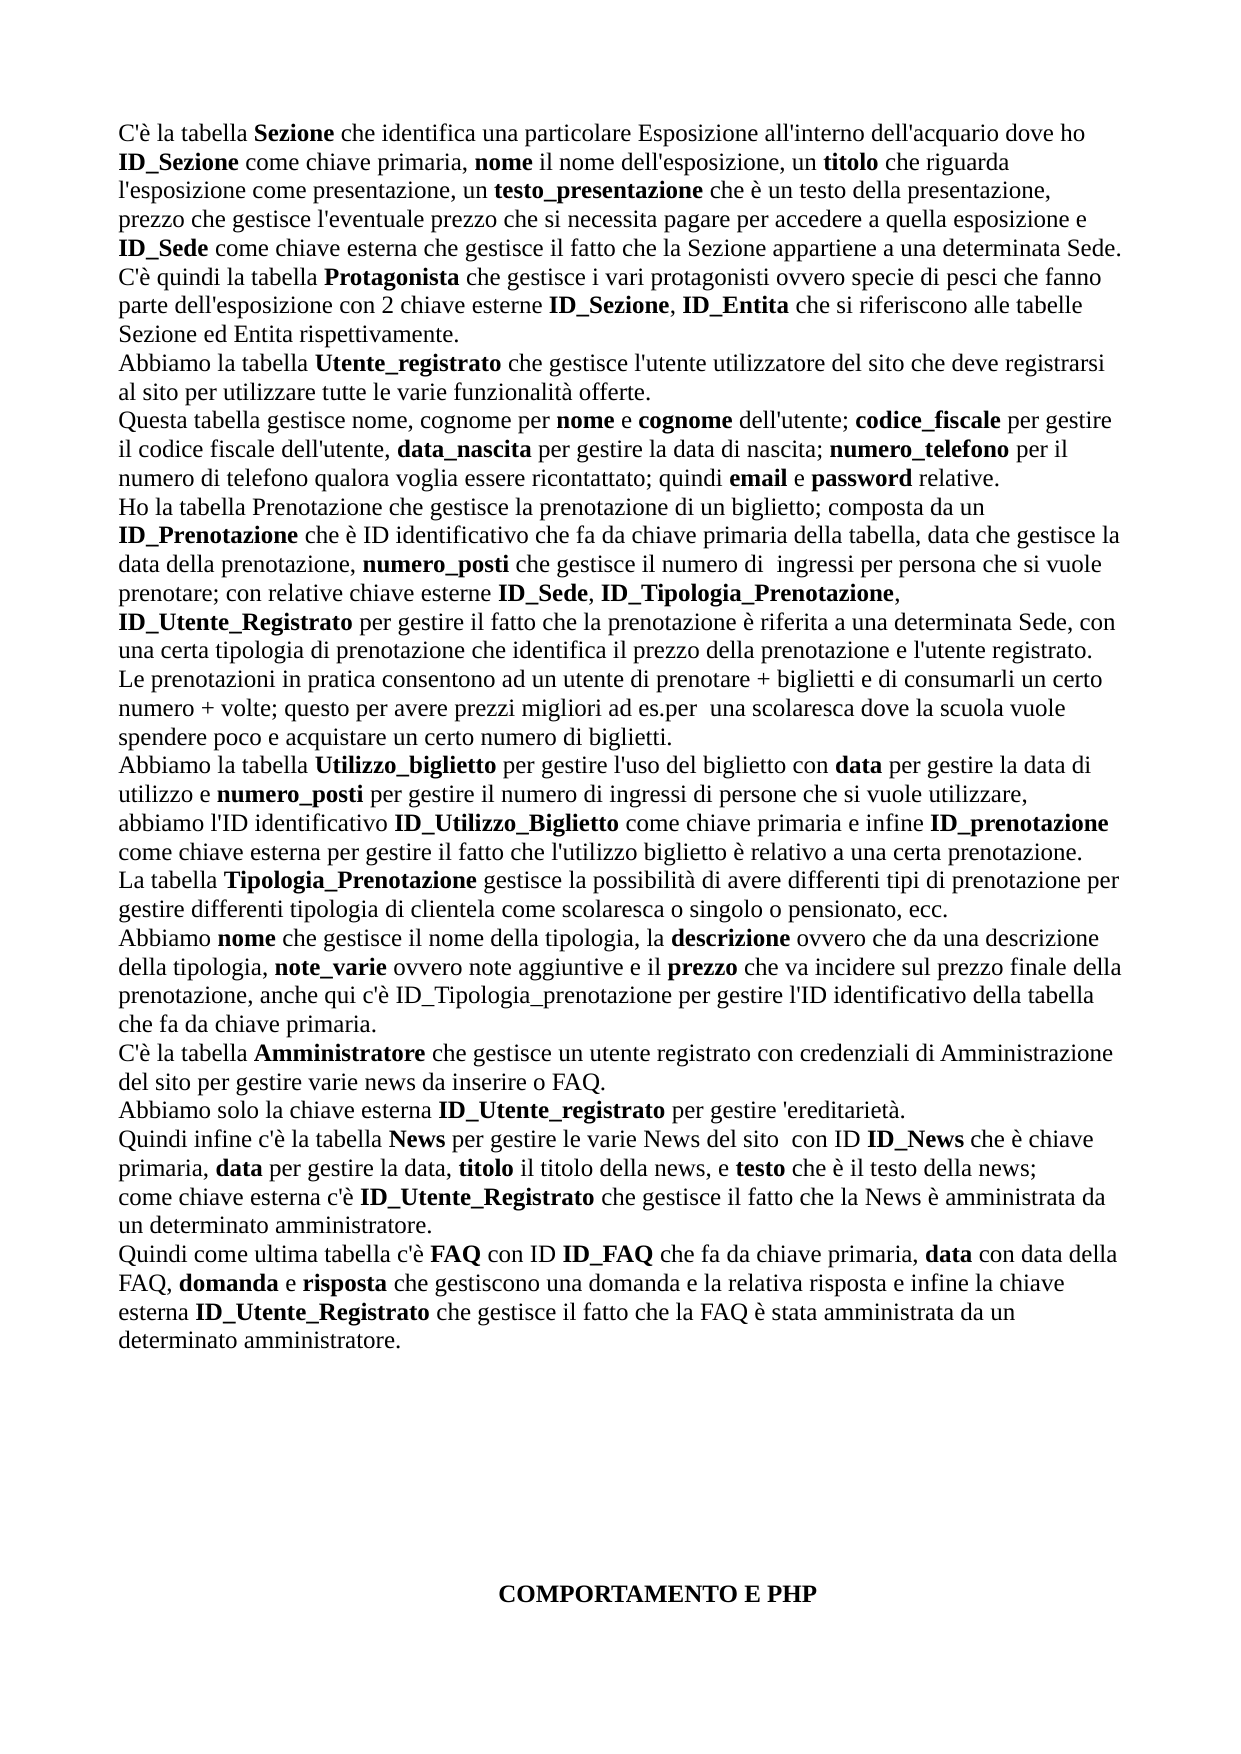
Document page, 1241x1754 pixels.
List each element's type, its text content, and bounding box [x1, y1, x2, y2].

list COMPORTAMENTO E PHP [156, 1579, 1122, 1608]
text Questa tabella gestisce nome, cognome per nome e cognome dell'utente; codice_fiscale per gestire il codice fiscale dell'utente, data_nascita per gestire la data di nascita; numero_telefono per il numero di telefono qualora voglia essere ricontattato; quindi email e password relative. [118, 406, 1122, 492]
text Abbiamo la tabella Utilizzo_biglietto per gestire l'uso del biglietto con data per gestire la data di utilizzo e numero_posti per gestire il numero di ingressi di persone che si vuole utilizzare, [118, 751, 1122, 808]
text abbiamo l'ID identificativo ID_Utilizzo_Biglietto come chiave primaria e infine ID_prenotazione come chiave esterna per gestire il fatto che l'utilizzo biglietto è relativo a una certa prenotazione. [118, 808, 1122, 866]
text C'è la tabella Amministratore che gestisce un utente registrato con credenziali di Amministrazione del sito per gestire varie news da inserire o FAQ. [118, 1038, 1122, 1096]
text Le prenotazioni in pratica consentono ad un utente di prenotare + biglietti e di consumarli un certo numero + volte; questo per avere prezzi migliori ad es.per una scolaresca dove la scuola vuole spendere poco e acquistare un certo numero di biglietti. [118, 664, 1122, 751]
text Quindi infine c'è la tabella News per gestire le varie News del sito con ID ID_News che è chiave primaria, data per gestire la data, titolo il titolo della news, e testo che è il testo della news; [118, 1124, 1122, 1182]
text Ho la tabella Prenotazione che gestisce la prenotazione di un biglietto; composta da un ID_Prenotazione che è ID identificativo che fa da chiave primaria della tabella, data che gestisce la data della prenotazione, numero_posti che gestisce il numero di ingressi per persona che si vuole prenotare; con relative chiave esterne ID_Sede, ID_Tipologia_Prenotazione, ID_Utente_Registrato per gestire il fatto che la prenotazione è riferita a una determinata Sede, con una certa tipologia di prenotazione che identifica il prezzo della prenotazione e l'utente registrato. [118, 492, 1122, 664]
text Abbiamo solo la chiave esterna ID_Utente_registrato per gestire 'ereditarietà. [118, 1096, 1122, 1124]
text come chiave esterna c'è ID_Utente_Registrato che gestisce il fatto che la News è amministrata da un determinato amministratore. [118, 1182, 1122, 1239]
text Abbiamo nome che gestisce il nome della tipologia, la descrizione ovvero che da una descrizione della tipologia, note_varie ovvero note aggiuntive e il prezzo che va incidere sul prezzo finale della prenotazione, anche qui c'è ID_Tipologia_prenotazione per gestire l'ID identificativo della tabella che fa da chiave primaria. [118, 923, 1122, 1038]
text La tabella Tipologia_Prenotazione gestisce la possibilità di avere differenti tipi di prenotazione per gestire differenti tipologia di clientela come scolaresca o singolo o pensionato, ecc. [118, 866, 1122, 923]
text Quindi come ultima tabella c'è FAQ con ID ID_FAQ che fa da chiave primaria, data con data della FAQ, domanda e risposta che gestiscono una domanda e la relativa risposta e infine la chiave esterna ID_Utente_Registrato che gestisce il fatto che la FAQ è stata amministrata da un determinato amministratore. [118, 1239, 1122, 1354]
text C'è quindi la tabella Protagonista che gestisce i vari protagonisti ovvero specie di pesci che fanno parte dell'esposizione con 2 chiave esterne ID_Sezione, ID_Entita che si riferiscono alle tabelle Sezione ed Entita rispettivamente. [118, 262, 1122, 348]
text C'è la tabella Sezione che identifica una particolare Esposizione all'interno dell'acquario dove ho ID_Sezione come chiave primaria, nome il nome dell'esposizione, un titolo che riguarda l'esposizione come presentazione, un testo_presentazione che è un testo della presentazione, prezzo che gestisce l'eventuale prezzo che si necessita pagare per accedere a quella esposizione e ID_Sede come chiave esterna che gestisce il fatto che la Sezione appartiene a una determinata Sede. [118, 118, 1122, 262]
text Abbiamo la tabella Utente_registrato che gestisce l'utente utilizzatore del sito che deve registrarsi al sito per utilizzare tutte le varie funzionalità offerte. [118, 348, 1122, 406]
